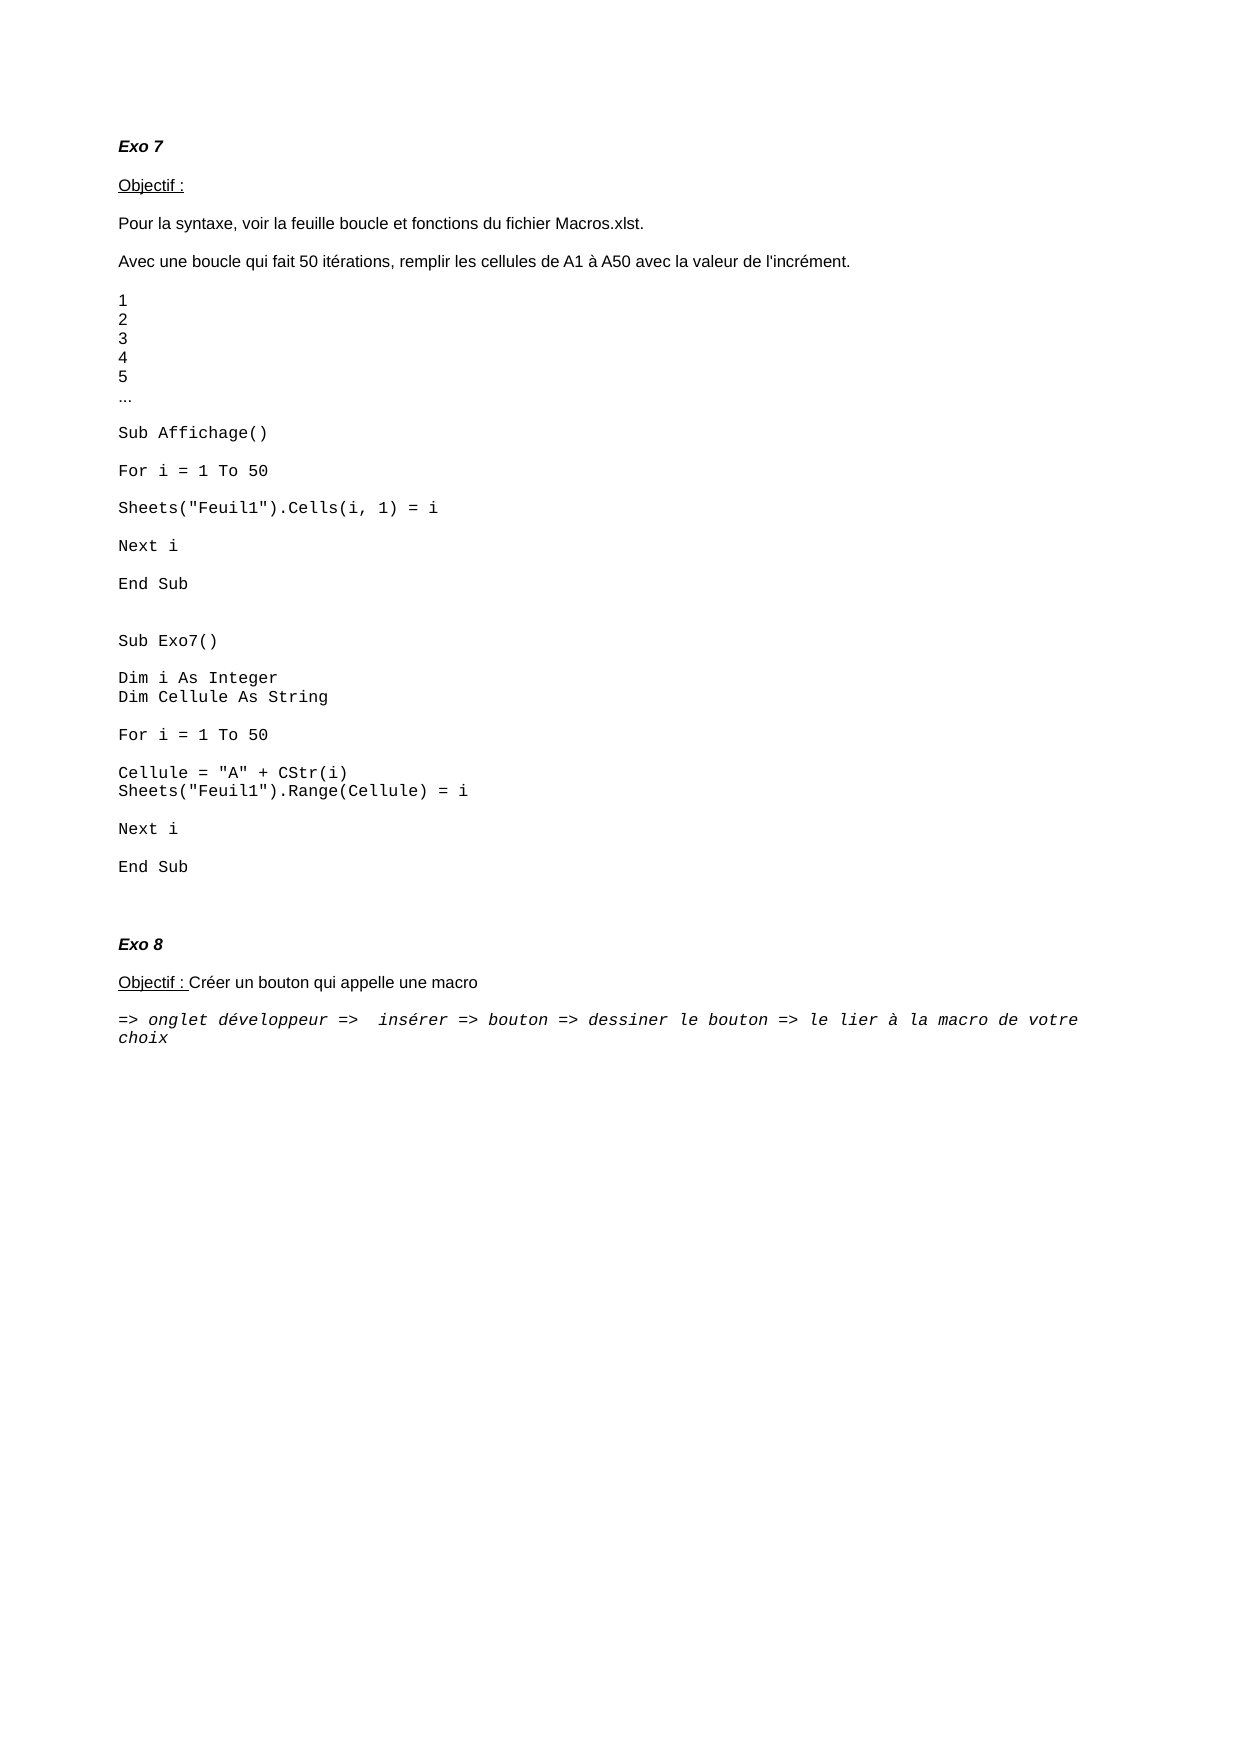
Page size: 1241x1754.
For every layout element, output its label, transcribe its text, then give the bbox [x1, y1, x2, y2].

text 2 [118, 310, 1122, 329]
text End Sub [118, 575, 1122, 594]
text 3 [118, 329, 1122, 348]
text 4 [118, 348, 1122, 367]
text Exo 7 [118, 137, 1122, 156]
text Dim Cellule As String [118, 689, 1122, 708]
text For i = 1 To 50 [118, 462, 1122, 481]
text Pour la syntaxe, voir la feuille boucle et fonctions du fichier Macros.xlst. [118, 214, 1122, 233]
text Dim i As Integer [118, 670, 1122, 689]
text ... [118, 386, 1122, 406]
text Sub Exo7() [118, 632, 1122, 651]
text Avec une boucle qui fait 50 itérations, remplir les cellules de A1 à A50 avec la valeur de l'incrément. [118, 252, 1122, 271]
text Cellule = "A" + CStr(i) [118, 764, 1122, 783]
text Sheets("Feuil1").Range(Cellule) = i [118, 783, 1122, 802]
text Objectif : Créer un bouton qui appelle une macro [118, 973, 1122, 992]
text For i = 1 To 50 [118, 726, 1122, 745]
text Exo 8 [118, 935, 1122, 954]
text End Sub [118, 858, 1122, 877]
text Next i [118, 538, 1122, 556]
text Objectif : [118, 176, 1122, 195]
text Sheets("Feuil1").Cells(i, 1) = i [118, 500, 1122, 519]
text 5 [118, 367, 1122, 386]
text Sub Affichage() [118, 424, 1122, 443]
text => onglet développeur => insérer => bouton => dessiner le bouton => le lier à la macro de votre choix [118, 1011, 1122, 1049]
text 1 [118, 291, 1122, 310]
text Next i [118, 821, 1122, 839]
